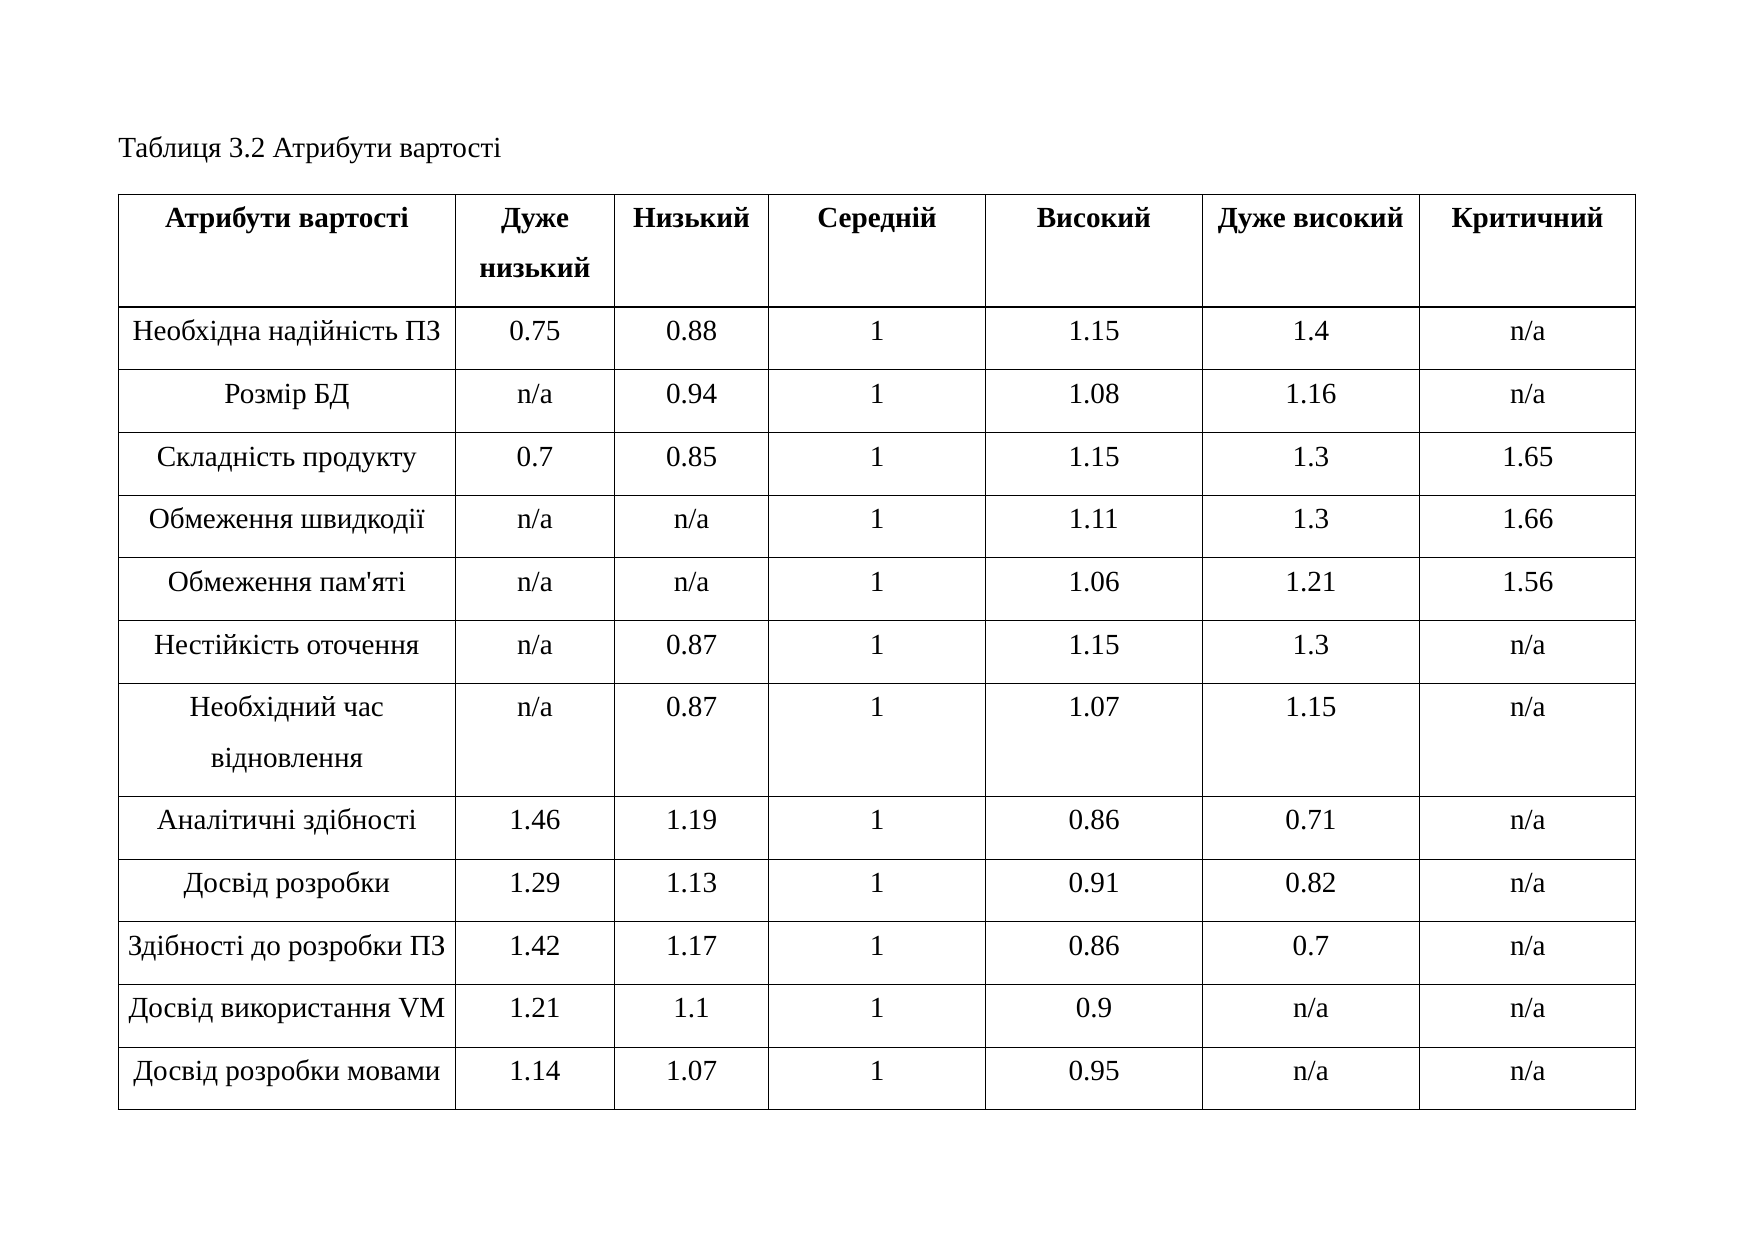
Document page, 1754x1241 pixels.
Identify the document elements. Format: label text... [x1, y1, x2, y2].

table_cell 1 [769, 922, 985, 984]
table_header Дуже високий [1203, 195, 1419, 306]
table_header Критичний [1420, 195, 1635, 306]
table_cell n/a [1420, 621, 1635, 683]
table_cell 0.94 [615, 370, 768, 432]
table_cell Розмір БД [119, 370, 455, 432]
table_cell n/a [615, 496, 768, 557]
table_cell n/a [1420, 797, 1635, 858]
table_cell 1.06 [986, 558, 1202, 620]
table_cell 0.75 [456, 308, 614, 369]
table_cell 0.71 [1203, 797, 1419, 858]
table_cell n/a [1420, 370, 1635, 432]
table_cell 1.3 [1203, 433, 1419, 494]
table_header Атрибути вартості [119, 195, 455, 306]
table_cell 1.15 [1203, 684, 1419, 796]
table_cell 1 [769, 433, 985, 494]
table_cell 0.95 [986, 1048, 1202, 1109]
table_cell 1.08 [986, 370, 1202, 432]
table_cell n/a [615, 558, 768, 620]
table_cell Необхідна надійність ПЗ [119, 308, 455, 369]
table_cell 1 [769, 1048, 985, 1109]
table_cell n/a [456, 370, 614, 432]
table_cell 1 [769, 860, 985, 921]
table_cell 1.66 [1420, 496, 1635, 557]
table_cell Аналітичні здібності [119, 797, 455, 858]
table_cell n/a [456, 558, 614, 620]
table_cell 1 [769, 621, 985, 683]
text Таблиця 3.2 Атрибути вартості [118, 131, 1636, 164]
table_cell 1 [769, 684, 985, 796]
table_cell 1.65 [1420, 433, 1635, 494]
table_cell 1 [769, 985, 985, 1047]
table_cell 1.21 [456, 985, 614, 1047]
table_cell 1.15 [986, 308, 1202, 369]
table_cell 1.15 [986, 433, 1202, 494]
table_cell 1.15 [986, 621, 1202, 683]
table_cell n/a [1203, 1048, 1419, 1109]
table_cell 1 [769, 308, 985, 369]
table_cell n/a [456, 496, 614, 557]
table_cell 0.86 [986, 922, 1202, 984]
table_cell 1.29 [456, 860, 614, 921]
table_cell Обмеження швидкодії [119, 496, 455, 557]
table_cell Нестійкість оточення [119, 621, 455, 683]
table_cell 0.7 [1203, 922, 1419, 984]
table_cell n/a [456, 684, 614, 796]
table_cell 0.86 [986, 797, 1202, 858]
table_cell 1.07 [986, 684, 1202, 796]
table_header Дуже низький [456, 195, 614, 306]
table_cell 1.3 [1203, 621, 1419, 683]
table_cell 1.19 [615, 797, 768, 858]
table_cell 1.46 [456, 797, 614, 858]
table_cell 1.16 [1203, 370, 1419, 432]
table_cell 0.85 [615, 433, 768, 494]
table_cell Досвід розробки мовами [119, 1048, 455, 1109]
table_header Високий [986, 195, 1202, 306]
table_header Низький [615, 195, 768, 306]
table_cell 0.88 [615, 308, 768, 369]
table_cell 1 [769, 797, 985, 858]
table_cell 1.3 [1203, 496, 1419, 557]
table_cell Складність продукту [119, 433, 455, 494]
table_cell 0.82 [1203, 860, 1419, 921]
table_cell 1.42 [456, 922, 614, 984]
table_cell Обмеження пам'яті [119, 558, 455, 620]
table_cell n/a [1420, 922, 1635, 984]
table_cell 1 [769, 496, 985, 557]
table_cell n/a [456, 621, 614, 683]
table_cell n/a [1420, 985, 1635, 1047]
table_cell n/a [1420, 684, 1635, 796]
table_cell Необхідний час відновлення [119, 684, 455, 796]
table_cell 1.17 [615, 922, 768, 984]
table_cell 1.11 [986, 496, 1202, 557]
table_cell n/a [1203, 985, 1419, 1047]
table_cell 1.4 [1203, 308, 1419, 369]
table_cell Досвід використання VM [119, 985, 455, 1047]
table_cell 1.21 [1203, 558, 1419, 620]
table_header Середній [769, 195, 985, 306]
table_cell 1.14 [456, 1048, 614, 1109]
table_cell 1 [769, 558, 985, 620]
table_cell 1.56 [1420, 558, 1635, 620]
table_cell 0.7 [456, 433, 614, 494]
table_cell 0.87 [615, 621, 768, 683]
table_cell Здібності до розробки ПЗ [119, 922, 455, 984]
table_cell n/a [1420, 860, 1635, 921]
table_cell 0.87 [615, 684, 768, 796]
table_cell 0.91 [986, 860, 1202, 921]
table_cell 0.9 [986, 985, 1202, 1047]
table_cell n/a [1420, 1048, 1635, 1109]
table_cell n/a [1420, 308, 1635, 369]
table_cell 1.07 [615, 1048, 768, 1109]
table_cell Досвід розробки [119, 860, 455, 921]
table_cell 1.1 [615, 985, 768, 1047]
table_cell 1 [769, 370, 985, 432]
table_cell 1.13 [615, 860, 768, 921]
